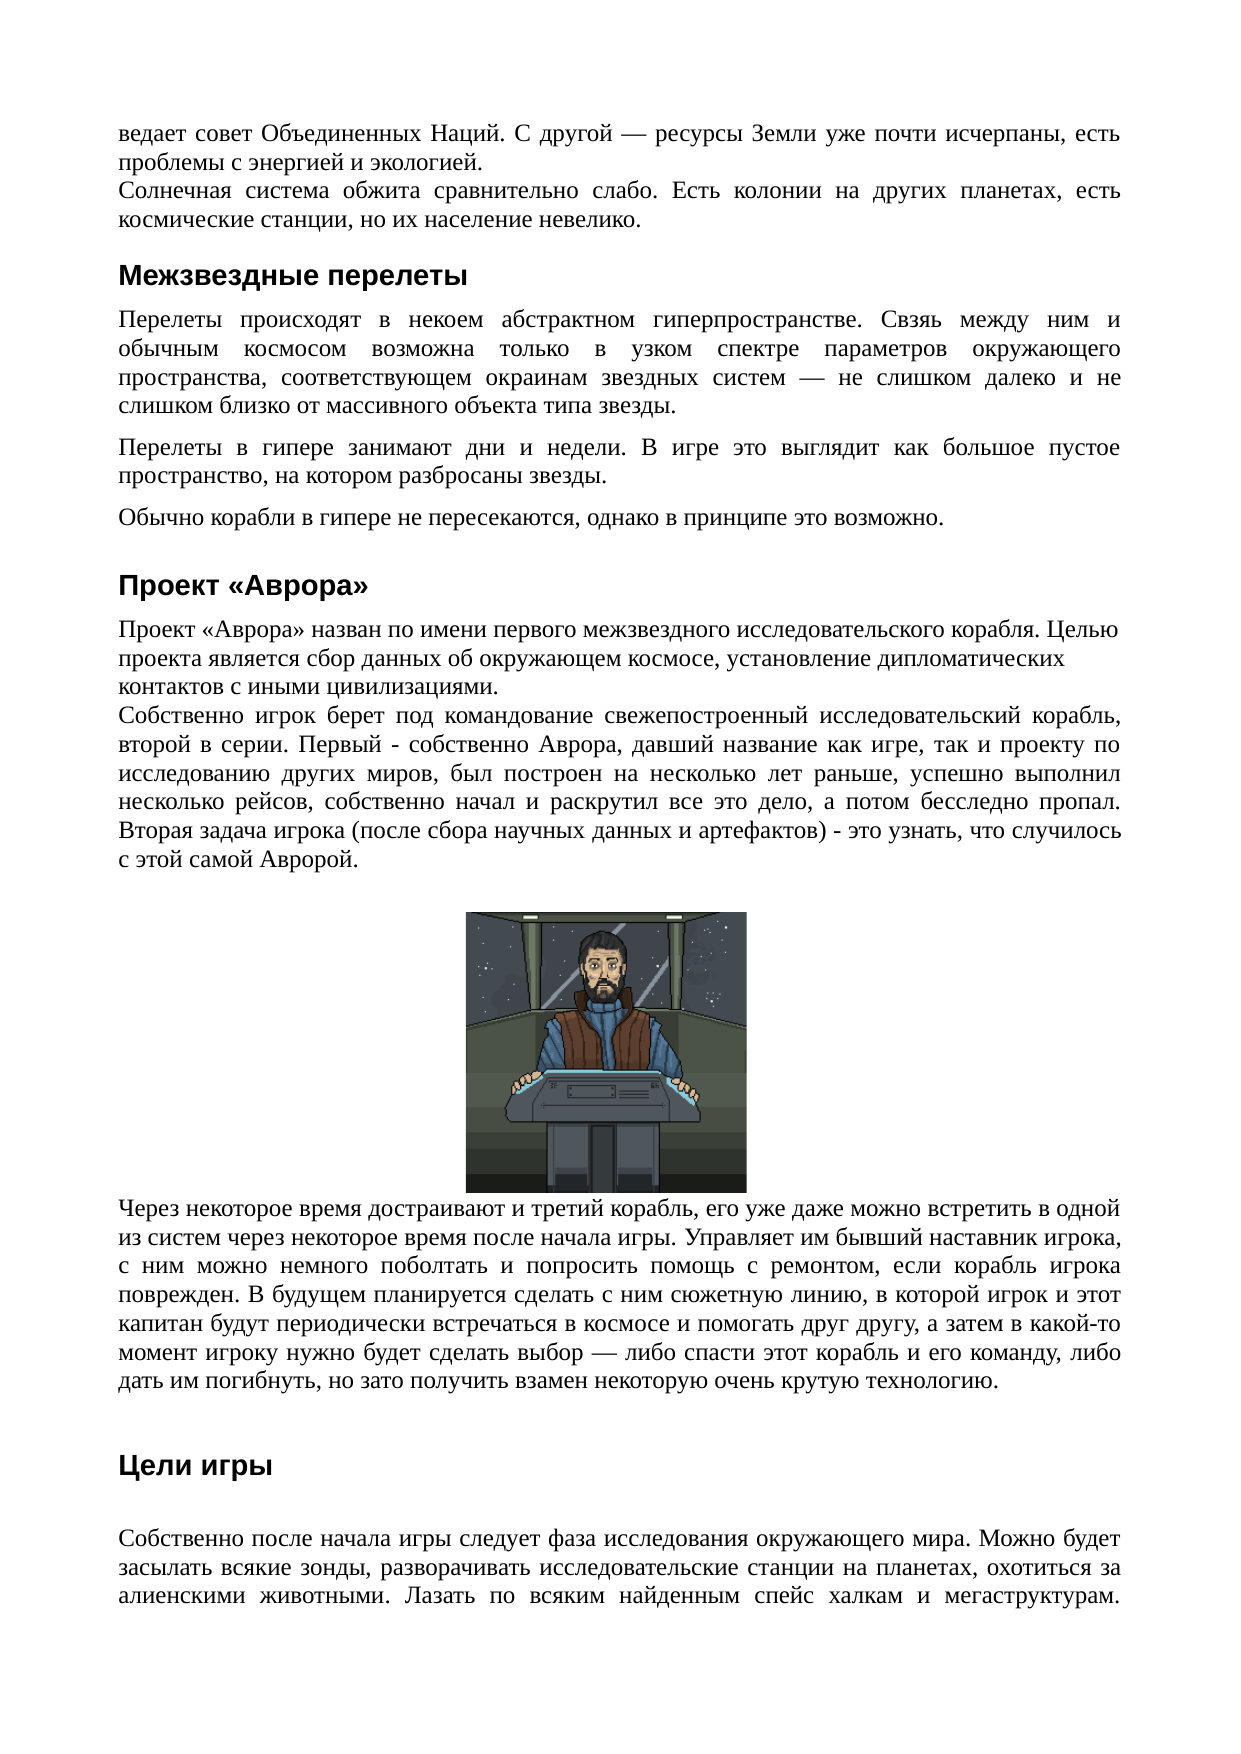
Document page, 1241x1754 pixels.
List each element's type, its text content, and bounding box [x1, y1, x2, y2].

subtitle Цели игры [118, 1448, 1122, 1482]
text Обычно корабли в гипере не пересекаются, однако в принципе это возможно. [118, 502, 1122, 530]
subtitle Межзвездные перелеты [118, 258, 1122, 292]
subtitle Проект «Аврора» [118, 568, 1122, 601]
text Перелеты в гипере занимают дни и недели. В игре это выглядит как большое пустое пространство, на котором разбросаны звезды. [118, 432, 1122, 489]
text Собственно игрок берет под командование свежепостроенный исследовательский корабль, второй в серии. Первый - собственно Аврора, давший название как игре, так и проекту по исследованию других миров, был построен на несколько лет раньше, успешно выполнил несколько рейсов, собственно начал и раскрутил все это дело, а потом бесследно пропал. Вторая задача игрока (после сбора научных данных и артефактов) - это узнать, что случилось с этой самой Авророй. [118, 700, 1122, 873]
text ведает совет Объединенных Наций. С другой — ресурсы Земли уже почти исчерпаны, есть проблемы с энергией и экологией. [118, 118, 1122, 176]
text Перелеты происходят в некоем абстрактном гиперпространстве. Свзяь между ним и обычным космосом возможна только в узком спектре параметров окружающего пространства, соответствующем окраинам звездных систем — не слишком далеко и не слишком близко от массивного объекта типа звезды. [118, 304, 1122, 419]
text Солнечная система обжита сравнительно слабо. Есть колонии на других планетах, есть космические станции, но их население невелико. [118, 176, 1122, 233]
text Собственно после начала игры следует фаза исследования окружающего мира. Можно будет засылать всякие зонды, разворачивать исследовательские станции на планетах, охотиться за алиенскими животными. Лазать по всяким найденным спейс халкам и мегаструктурам. [118, 1523, 1122, 1609]
text Через некоторое время достраивают и третий корабль, его уже даже можно встретить в одной из систем через некоторое время после начала игры. Управляет им бывший наставник игрока, с ним можно немного поболтать и попросить помощь с ремонтом, если корабль игрока поврежден. В будущем планируется сделать с ним сюжетную линию, в которой игрок и этот капитан будут периодически встречаться в космосе и помогать друг другу, а затем в какой-то момент игроку нужно будет сделать выбор — либо спасти этот корабль и его команду, либо дать им погибнуть, но зато получить взамен некоторую очень крутую технологию. [118, 901, 1122, 1394]
picture [465, 912, 747, 1193]
text Проект «Аврора» назван по имени первого межзвездного исследовательского корабля. Целью проекта является сбор данных об окружающем космосе, установление дипломатических контактов с иными цивилизациями. [118, 614, 1122, 700]
